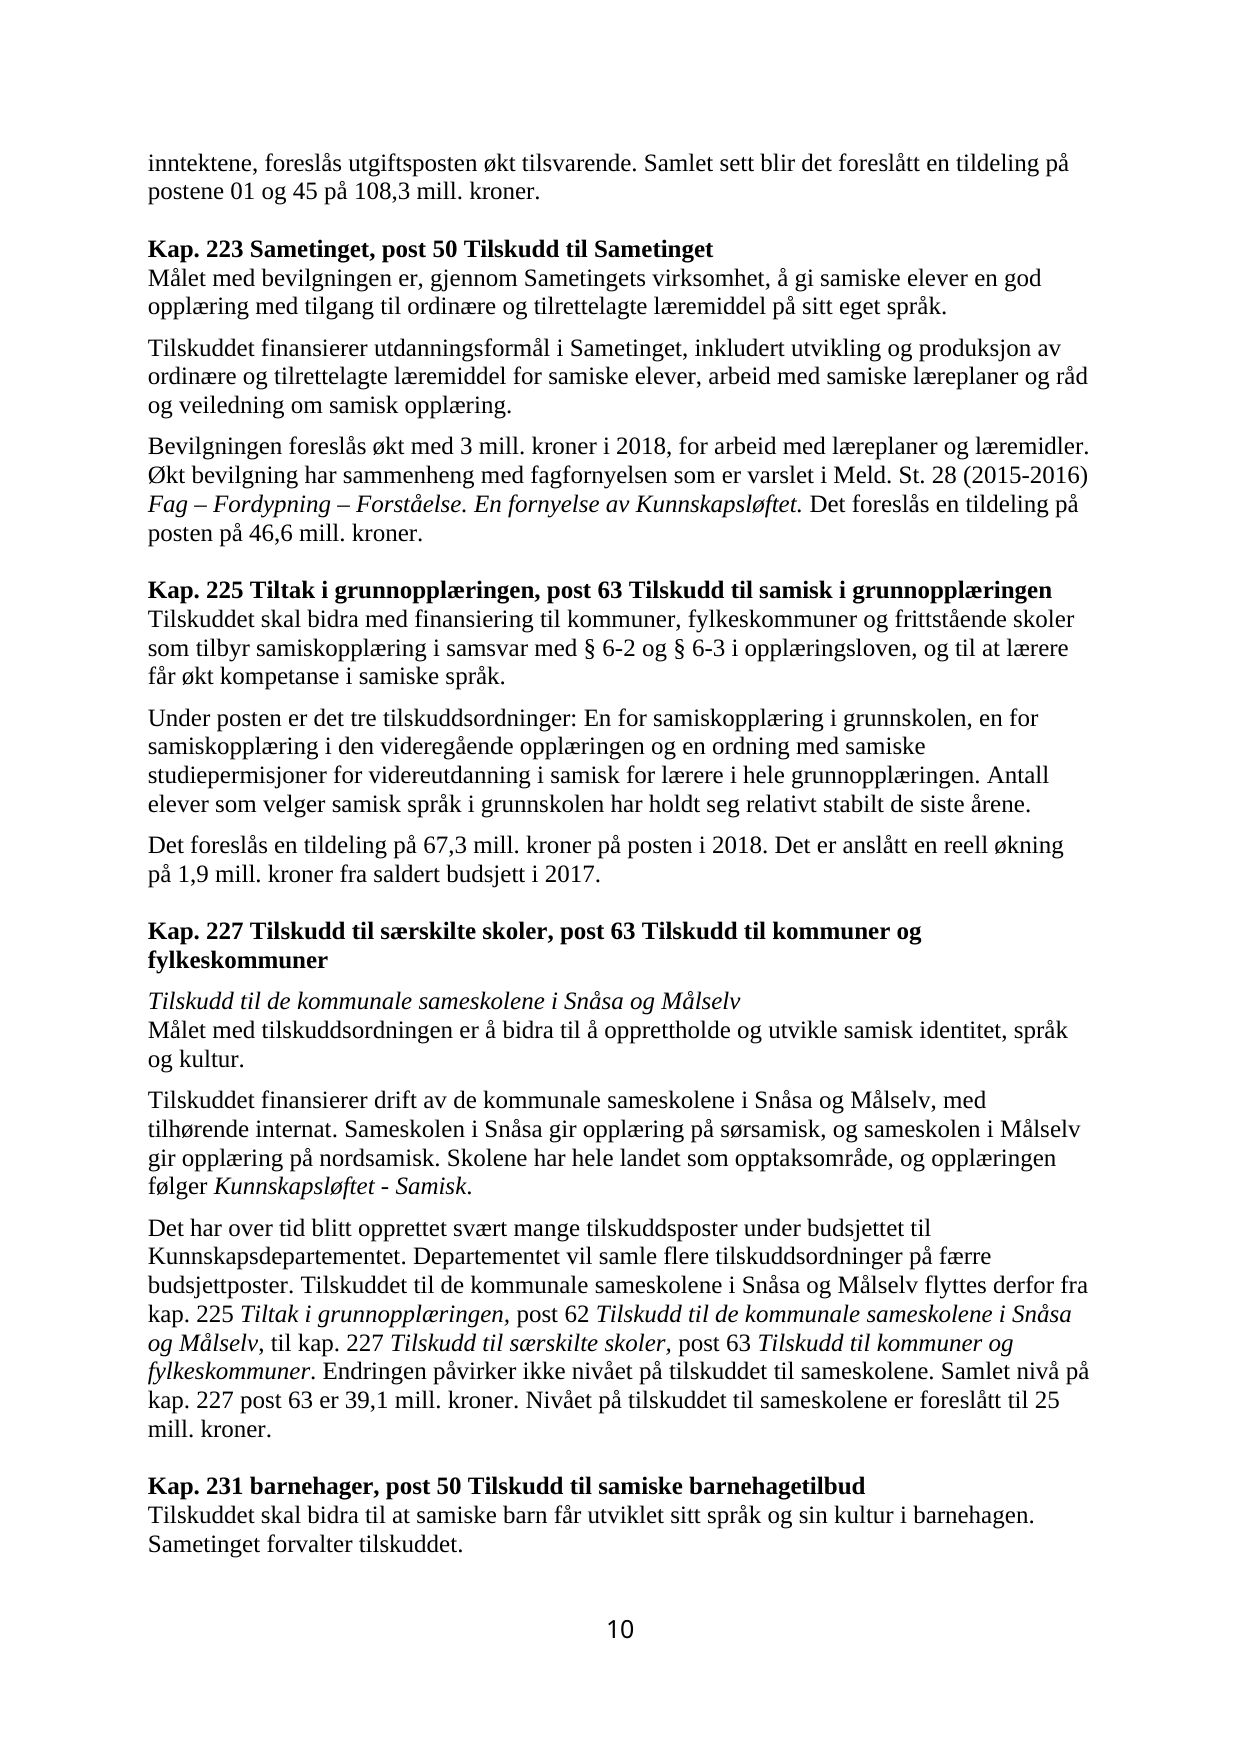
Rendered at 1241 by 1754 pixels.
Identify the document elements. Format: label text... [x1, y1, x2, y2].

text Under posten er det tre tilskuddsordninger: En for samiskopplæring i grunnskolen, en for samiskopplæring i den videregående opplæringen og en ordning med samiske studiepermisjoner for videreutdanning i samisk for lærere i hele grunnopplæringen. Antall elever som velger samisk språk i grunnskolen har holdt seg relativt stabilt de siste årene. [148, 703, 1093, 818]
text Kap. 231 barnehager, post 50 Tilskudd til samiske barnehagetilbud Tilskuddet skal bidra til at samiske barn får utviklet sitt språk og sin kultur i barnehagen. Sametinget forvalter tilskuddet. [148, 1471, 1093, 1558]
text Bevilgningen foreslås økt med 3 mill. kroner i 2018, for arbeid med læreplaner og læremidler. Økt bevilgning har sammenheng med fagfornyelsen som er varslet i Meld. St. 28 (2015-2016) Fag – Fordypning – Forståelse. En fornyelse av Kunnskapsløftet. Det foreslås en tildeling på posten på 46,6 mill. kroner. [148, 431, 1093, 546]
text Målet med bevilgningen er, gjennom Sametingets virksomhet, å gi samiske elever en god opplæring med tilgang til ordinære og tilrettelagte læremiddel på sitt eget språk. [148, 263, 1093, 320]
text inntektene, foreslås utgiftsposten økt tilsvarende. Samlet sett blir det foreslått en tildeling på postene 01 og 45 på 108,3 mill. kroner. [148, 148, 1093, 205]
text Tilskuddet finansierer utdanningsformål i Sametinget, inkludert utvikling og produksjon av ordinære og tilrettelagte læremiddel for samiske elever, arbeid med samiske læreplaner og råd og veiledning om samisk opplæring. [148, 333, 1093, 419]
text Tilskuddet finansierer drift av de kommunale sameskolene i Snåsa og Målselv, med tilhørende internat. Sameskolen i Snåsa gir opplæring på sørsamisk, og sameskolen i Målselv gir opplæring på nordsamisk. Skolene har hele landet som opptaksområde, og opplæringen følger Kunnskapsløftet - Samisk. [148, 1085, 1093, 1200]
text Det foreslås en tildeling på 67,3 mill. kroner på posten i 2018. Det er anslått en reell økning på 1,9 mill. kroner fra saldert budsjett i 2017. [148, 830, 1093, 888]
text Tilskuddet skal bidra med finansiering til kommuner, fylkeskommuner og frittstående skoler som tilbyr samiskopplæring i samsvar med § 6-2 og § 6-3 i opplæringsloven, og til at lærere får økt kompetanse i samiske språk. [148, 604, 1093, 690]
text Det har over tid blitt opprettet svært mange tilskuddsposter under budsjettet til Kunnskapsdepartementet. Departementet vil samle flere tilskuddsordninger på færre budsjettposter. Tilskuddet til de kommunale sameskolene i Snåsa og Målselv flyttes derfor fra kap. 225 Tiltak i grunnopplæringen, post 62 Tilskudd til de kommunale sameskolene i Snåsa og Målselv, til kap. 227 Tilskudd til særskilte skoler, post 63 Tilskudd til kommuner og fylkeskommuner. Endringen påvirker ikke nivået på tilskuddet til sameskolene. Samlet nivå på kap. 227 post 63 er 39,1 mill. kroner. Nivået på tilskuddet til sameskolene er foreslått til 25 mill. kroner. [148, 1213, 1093, 1443]
text Kap. 225 Tiltak i grunnopplæringen, post 63 Tilskudd til samisk i grunnopplæringen [148, 575, 1093, 604]
text Kap. 227 Tilskudd til særskilte skoler, post 63 Tilskudd til kommuner og fylkeskommuner [148, 916, 1093, 974]
text Kap. 223 Sametinget, post 50 Tilskudd til Sametinget [148, 234, 1093, 263]
text Tilskudd til de kommunale sameskolene i Snåsa og Målselv Målet med tilskuddsordningen er å bidra til å opprettholde og utvikle samisk identitet, språk og kultur. [148, 986, 1093, 1073]
